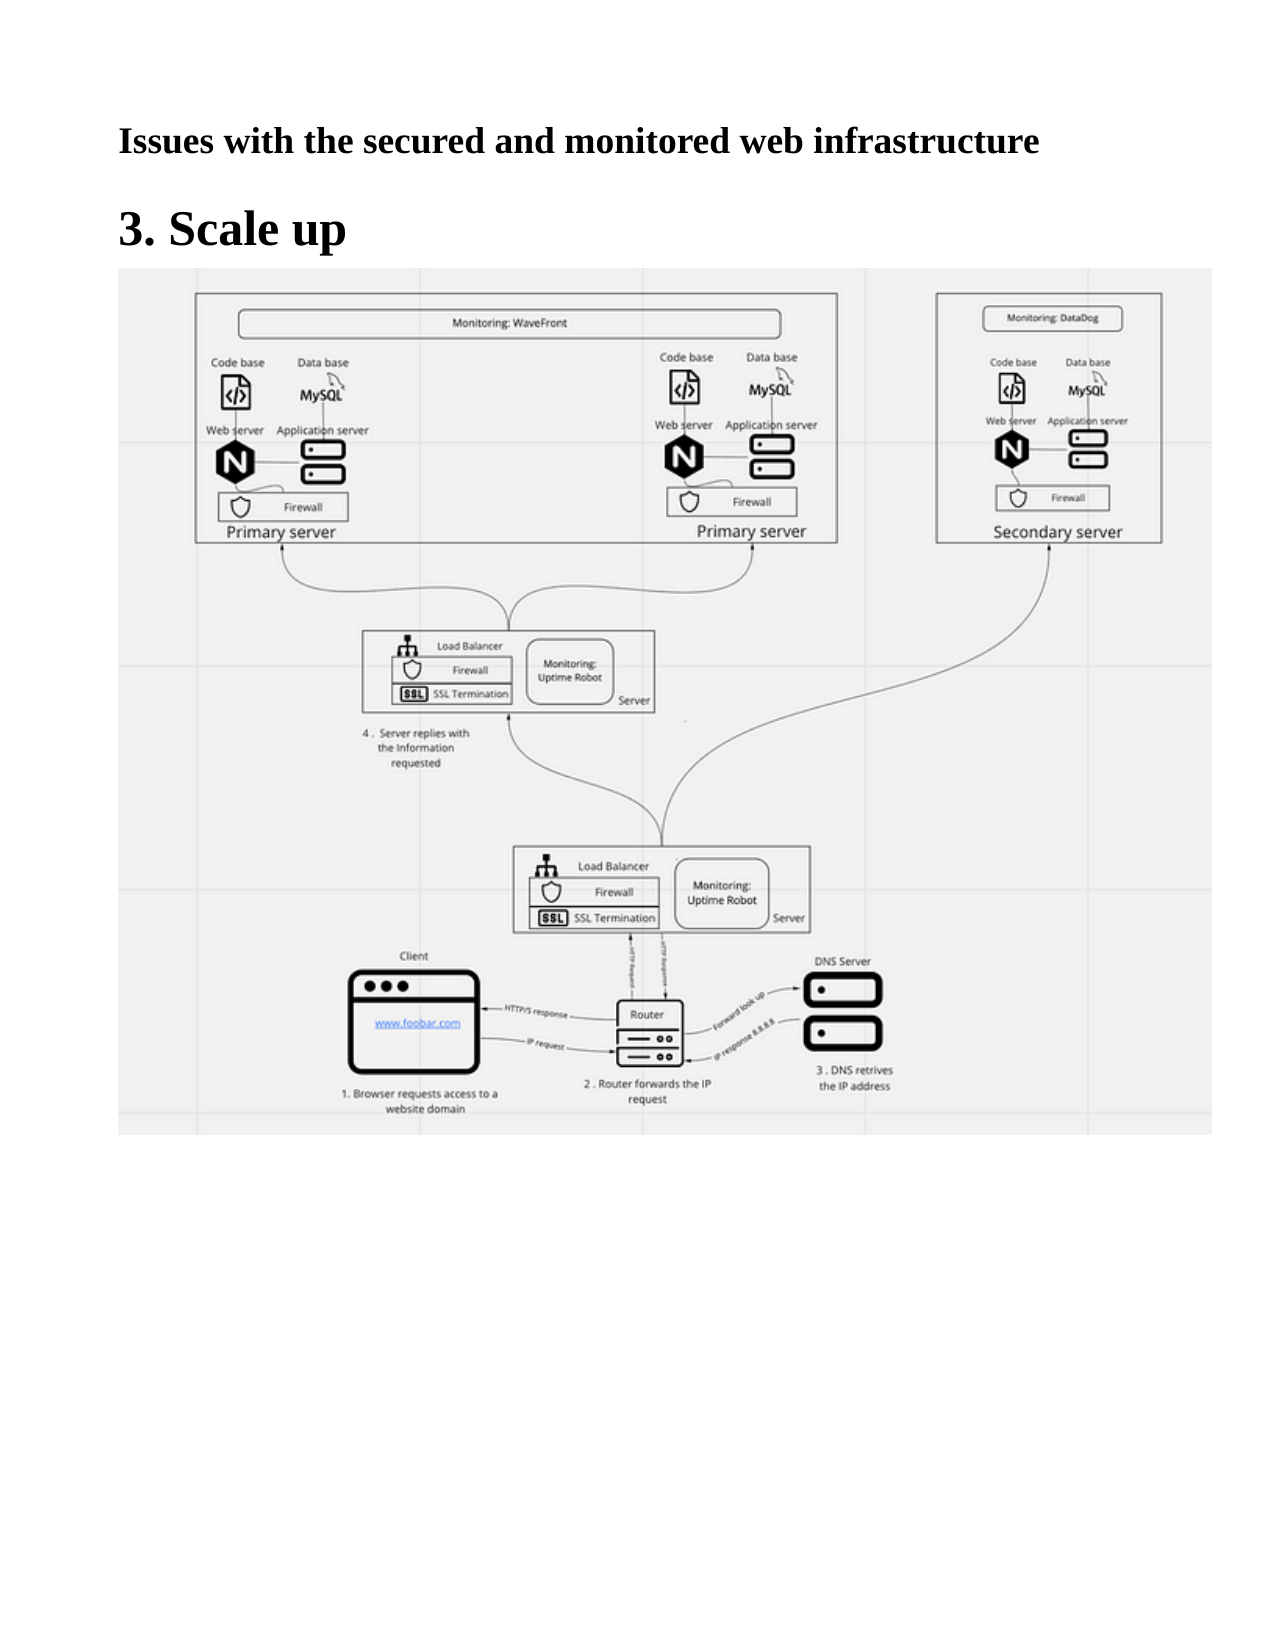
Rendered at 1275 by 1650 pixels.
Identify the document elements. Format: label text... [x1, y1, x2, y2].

subtitle 3. Scale up [118, 199, 1157, 256]
picture [118, 268, 1212, 1135]
subtitle Issues with the secured and monitored web infrastructure [118, 118, 1157, 161]
